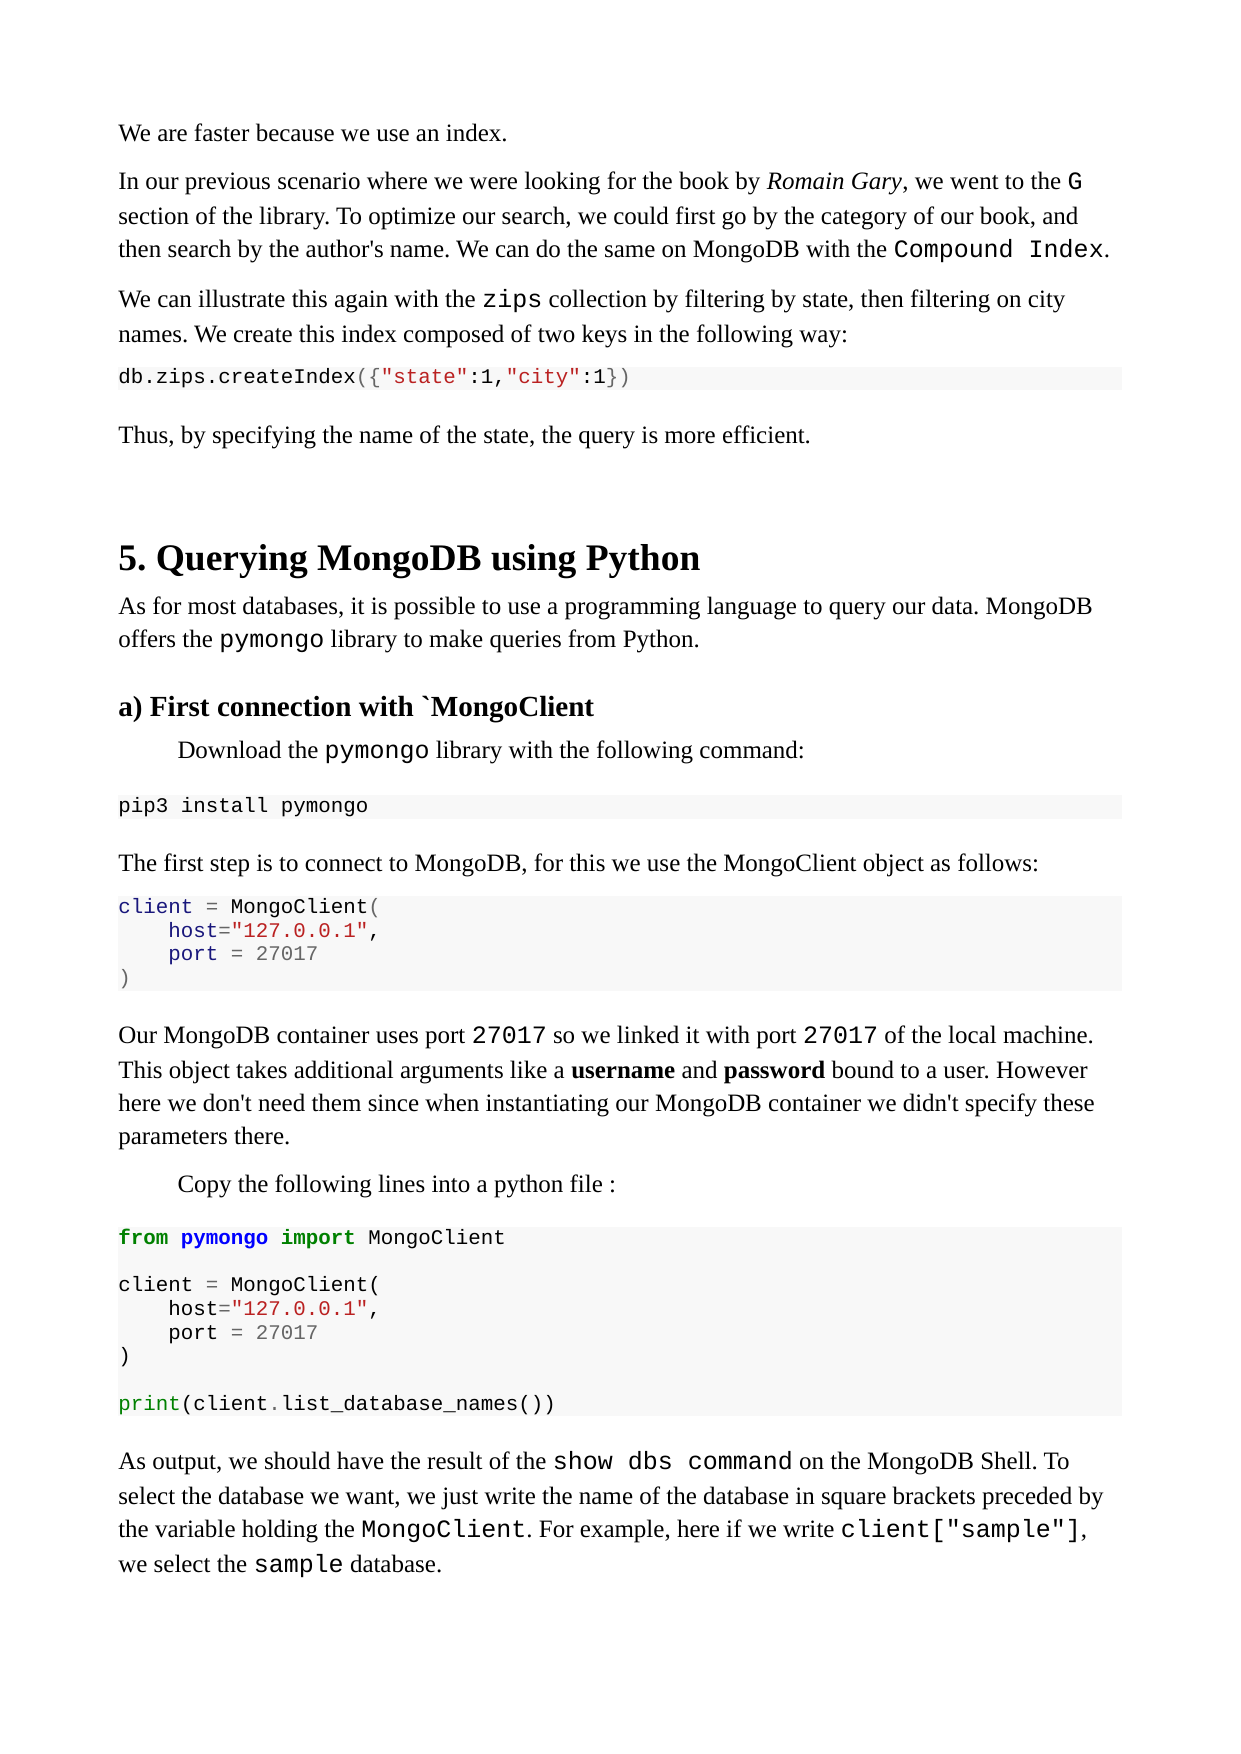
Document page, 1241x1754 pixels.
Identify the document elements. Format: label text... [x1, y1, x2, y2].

text We are faster because we use an index. [118, 118, 1122, 147]
text As output, we should have the result of the show dbs command on the MongoDB Shell. To select the database we want, we just write the name of the database in square brackets preceded by the variable holding the MongoClient. For example, here if we write client["sample"], we select the sample database. [118, 1446, 1122, 1580]
text db.zips.createIndex({"state":1,"city":1}) [118, 367, 1122, 390]
text ) [118, 967, 1122, 991]
text host="127.0.0.1", [118, 1298, 1122, 1322]
text client = MongoClient( [118, 896, 1122, 920]
text Copy the following lines into a python file : [177, 1169, 1063, 1198]
text In our previous scenario where we were looking for the book by Romain Gary, we went to the G section of the library. To optimize our search, we could first go by the category of our book, and then search by the author's name. We can do the same on MongoDB with the Compound Index. [118, 166, 1122, 265]
text Thus, by specifying the name of the state, the query is more efficient. [118, 420, 1122, 448]
text port = 27017 [118, 943, 1122, 967]
text print(client.list_database_names()) [118, 1393, 1122, 1416]
text We can illustrate this again with the zips collection by filtering by state, then filtering on city names. We create this index composed of two keys in the following way: [118, 284, 1122, 348]
text from pymongo import MongoClient [118, 1227, 1122, 1251]
text As for most databases, it is possible to use a programming language to query our data. MongoDB offers the pymongo library to make queries from Python. [118, 591, 1122, 655]
subtitle a) First connection with `MongoClient [118, 689, 1122, 722]
text host="127.0.0.1", [118, 920, 1122, 943]
text client = MongoClient( [118, 1274, 1122, 1298]
text Our MongoDB container uses port 27017 so we linked it with port 27017 of the local machine. This object takes additional arguments like a username and password bound to a user. However here we don't need them since when instantiating our MongoDB container we didn't specify these parameters there. [118, 1020, 1122, 1150]
text The first step is to connect to MongoDB, for this we use the MongoClient object as follows: [118, 848, 1122, 877]
subtitle 5. Querying MongoDB using Python [118, 536, 1122, 579]
text port = 27017 [118, 1322, 1122, 1345]
text pip3 install pymongo [118, 795, 1122, 819]
text Download the pymongo library with the following command: [177, 735, 1063, 766]
text ) [118, 1345, 1122, 1369]
